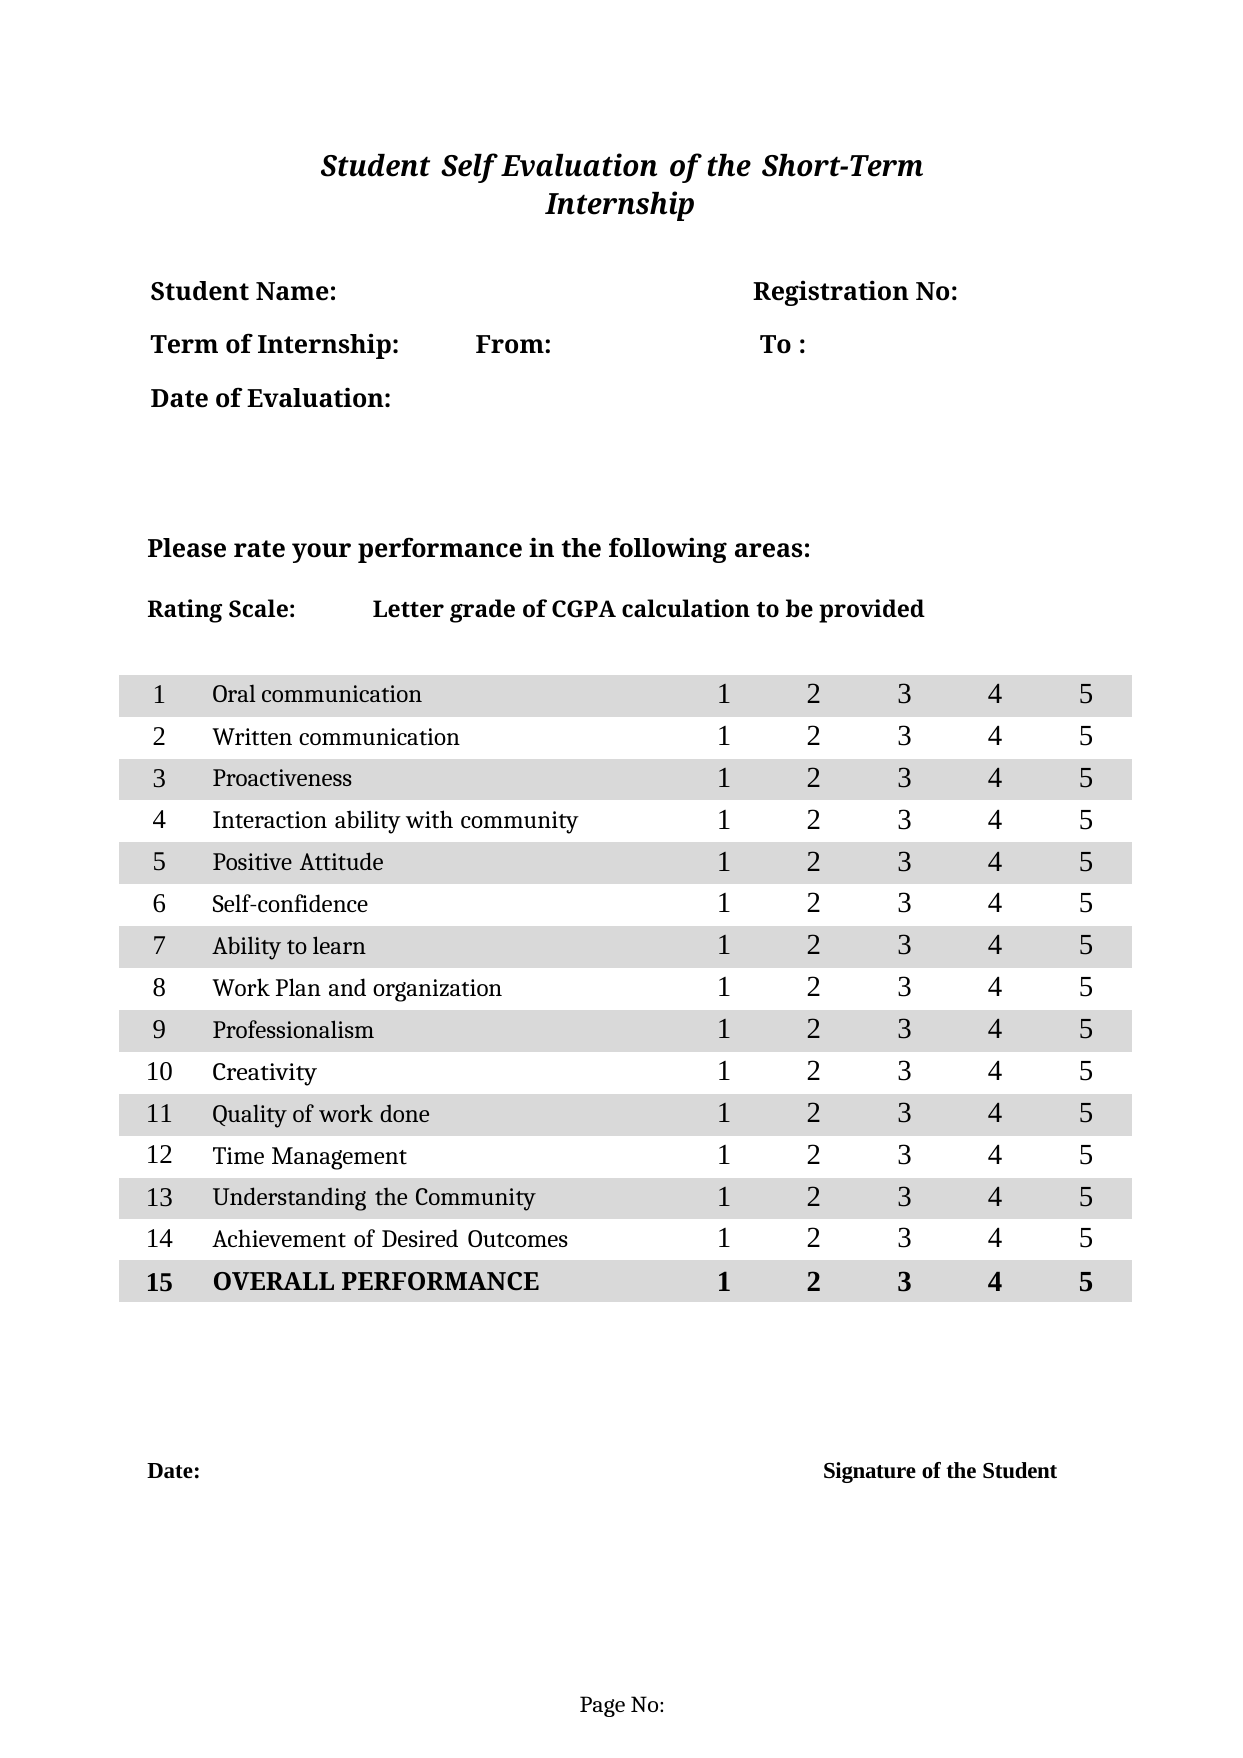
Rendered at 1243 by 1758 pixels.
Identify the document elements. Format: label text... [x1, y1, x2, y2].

table_cell 5 [1041, 759, 1132, 800]
table_cell 2 [769, 884, 859, 926]
table_cell 2 [769, 926, 859, 968]
table_cell 4 [950, 1260, 1041, 1302]
table_cell 4 [950, 800, 1041, 842]
text Date: Signature of the Student [147, 1458, 1143, 1484]
table_cell 3 [859, 1052, 950, 1094]
table_cell 1 [653, 1219, 769, 1260]
table_cell 13 [119, 1178, 192, 1219]
table_cell 5 [1041, 884, 1132, 926]
table_cell 5 [1041, 1260, 1132, 1302]
table_cell Date of Evaluation: [136, 375, 423, 416]
table_header 2 [769, 675, 859, 717]
table_cell 2 [769, 1010, 859, 1052]
table_header 5 [1041, 675, 1132, 717]
table_cell 3 [859, 968, 950, 1010]
table_cell 4 [950, 884, 1041, 926]
text Page No: [264, 1692, 980, 1718]
table_cell Proactiveness [192, 759, 653, 800]
table_cell 1 [653, 717, 769, 759]
table_cell 4 [950, 717, 1041, 759]
table_cell Quality of work done [192, 1094, 653, 1136]
table_cell 2 [119, 717, 192, 759]
table_cell 1 [653, 884, 769, 926]
table_cell 3 [859, 842, 950, 884]
table_header 1 [653, 675, 769, 717]
table_cell 5 [1041, 842, 1132, 884]
table_cell 4 [950, 926, 1041, 968]
table_cell 3 [119, 759, 192, 800]
table_cell 15 [119, 1260, 192, 1302]
table_cell OVERALL PERFORMANCE [192, 1260, 653, 1302]
table_header 1 [119, 675, 192, 717]
table_cell 6 [119, 884, 192, 926]
table_cell 1 [653, 759, 769, 800]
table_cell 7 [119, 926, 192, 968]
table_cell 3 [859, 884, 950, 926]
table_cell Written communication [192, 717, 653, 759]
table_cell 1 [653, 1094, 769, 1136]
table_cell 3 [859, 1219, 950, 1260]
table_cell 2 [769, 1052, 859, 1094]
table_cell 4 [950, 842, 1041, 884]
table_cell 2 [769, 800, 859, 842]
table_cell 4 [119, 800, 192, 842]
table_cell 2 [769, 1178, 859, 1219]
table_header [423, 242, 650, 320]
table_cell 1 [653, 1052, 769, 1094]
table_cell 2 [769, 717, 859, 759]
table_cell 2 [769, 1219, 859, 1260]
table_cell From: [423, 320, 650, 375]
text Please rate your performance in the following areas: [147, 531, 1143, 565]
table_cell Work Plan and organization [192, 968, 653, 1010]
table_cell Achievement of Desired Outcomes [192, 1219, 653, 1260]
table_cell 1 [653, 1010, 769, 1052]
table_cell Interaction ability with community [192, 800, 653, 842]
table_cell 1 [653, 968, 769, 1010]
table_cell [423, 375, 650, 416]
table_cell 1 [653, 1136, 769, 1177]
table_cell Ability to learn [192, 926, 653, 968]
table_cell 14 [119, 1219, 192, 1260]
table_cell 5 [119, 842, 192, 884]
table_cell Positive Attitude [192, 842, 653, 884]
table_cell 3 [859, 800, 950, 842]
table_cell 9 [119, 1010, 192, 1052]
table_cell 3 [859, 1136, 950, 1177]
table_cell 5 [1041, 1094, 1132, 1136]
table_cell 2 [769, 759, 859, 800]
table_cell Self-confidence [192, 884, 653, 926]
table_header 3 [859, 675, 950, 717]
table_cell 3 [859, 1260, 950, 1302]
table_cell 5 [1041, 1136, 1132, 1177]
table_cell 2 [769, 1260, 859, 1302]
table_cell 4 [950, 1094, 1041, 1136]
table_cell 3 [859, 759, 950, 800]
table_cell 1 [653, 1260, 769, 1302]
table_cell 4 [950, 1052, 1041, 1094]
table_cell 4 [950, 968, 1041, 1010]
table_cell 5 [1041, 926, 1132, 968]
table_cell 5 [1041, 717, 1132, 759]
table_cell 2 [769, 842, 859, 884]
table_cell 3 [859, 1010, 950, 1052]
table_cell 5 [1041, 800, 1132, 842]
table_cell 3 [859, 1178, 950, 1219]
table_cell 1 [653, 842, 769, 884]
table_cell 1 [653, 926, 769, 968]
table_cell [650, 375, 960, 416]
table_cell 3 [859, 717, 950, 759]
table_cell 4 [950, 1136, 1041, 1177]
table_cell 2 [769, 1136, 859, 1177]
table_cell Understanding the Community [192, 1178, 653, 1219]
table_cell 5 [1041, 1178, 1132, 1219]
table_cell 1 [653, 800, 769, 842]
table_cell 5 [1041, 1052, 1132, 1094]
table_cell Time Management [192, 1136, 653, 1177]
table_header Student Name: [136, 242, 423, 320]
table_cell 3 [859, 1094, 950, 1136]
text Rating Scale: Letter grade of CGPA calculation to be provided [147, 593, 1143, 624]
table_cell 5 [1041, 1219, 1132, 1260]
table_header 4 [950, 675, 1041, 717]
table_cell To : [650, 320, 960, 375]
subtitle Student Self Evaluation of the Short-Term Internship [264, 146, 980, 222]
table_cell 8 [119, 968, 192, 1010]
table_cell 4 [950, 759, 1041, 800]
table_cell 12 [119, 1136, 192, 1177]
table_cell 11 [119, 1094, 192, 1136]
table_cell 10 [119, 1052, 192, 1094]
table_cell 4 [950, 1219, 1041, 1260]
table_cell Term of Internship: [136, 320, 423, 375]
table_cell 5 [1041, 1010, 1132, 1052]
table_cell 2 [769, 968, 859, 1010]
table_cell 4 [950, 1178, 1041, 1219]
table_cell 3 [859, 926, 950, 968]
table_cell 2 [769, 1094, 859, 1136]
table_cell 1 [653, 1178, 769, 1219]
table_cell 5 [1041, 968, 1132, 1010]
table_header Oral communication [192, 675, 653, 717]
table_cell Creativity [192, 1052, 653, 1094]
table_cell Professionalism [192, 1010, 653, 1052]
table_header Registration No: [650, 242, 960, 320]
table_cell 4 [950, 1010, 1041, 1052]
